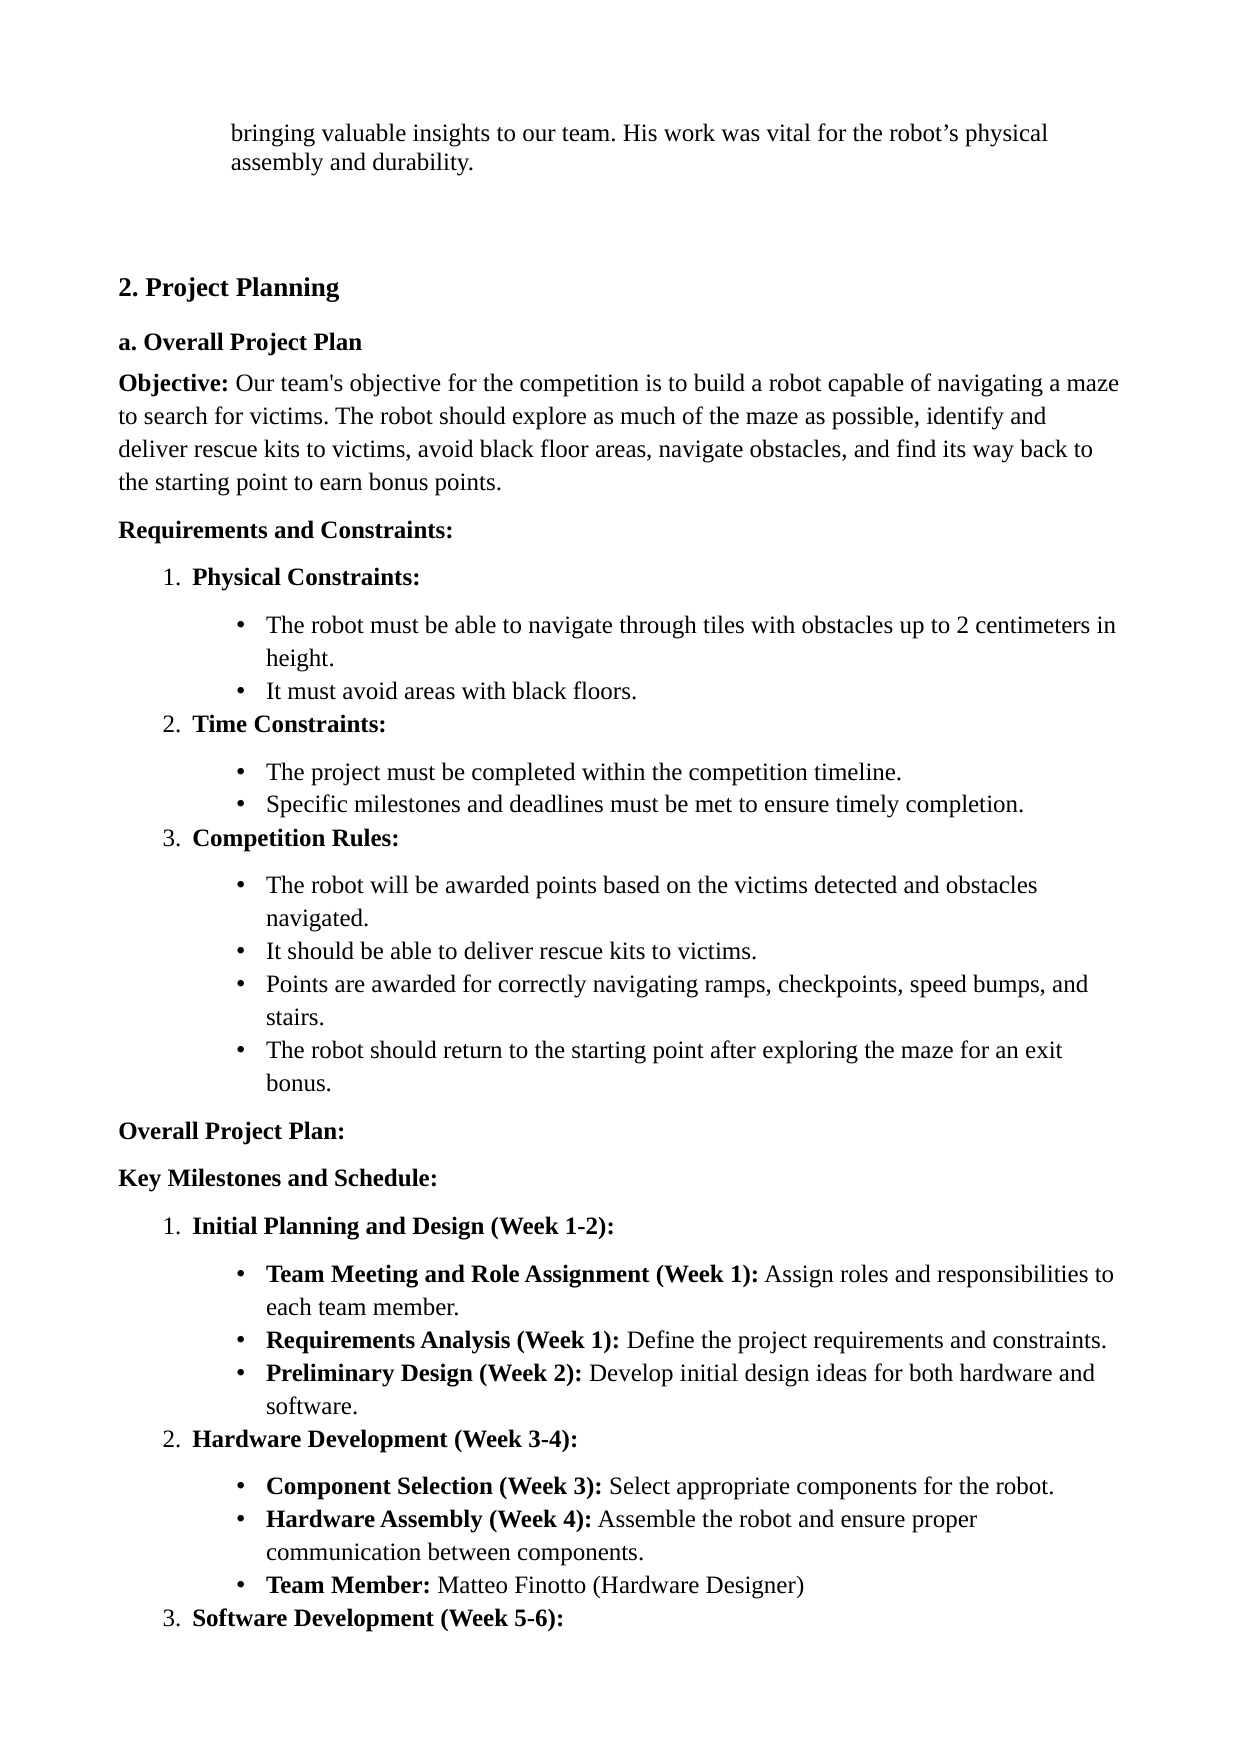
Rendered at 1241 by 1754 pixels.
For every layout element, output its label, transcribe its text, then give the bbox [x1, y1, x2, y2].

list bringing valuable insights to our team. His work was vital for the robot’s physical assembly and durability. [193, 118, 1122, 204]
list Points are awarded for correctly navigating ramps, checkpoints, speed bumps, and stairs. [236, 969, 1122, 1031]
list It must avoid areas with black floors. [236, 676, 1122, 705]
text Overall Project Plan: [118, 1116, 1122, 1145]
list Requirements Analysis (Week 1): Define the project requirements and constraints. [236, 1325, 1122, 1353]
list Specific milestones and deadlines must be met to ensure timely completion. [236, 789, 1122, 818]
text Requirements and Constraints: [118, 515, 1122, 543]
list Software Development (Week 5-6): [162, 1603, 1122, 1632]
list Competition Rules: [162, 823, 1122, 851]
subtitle 2. Project Planning [118, 271, 1122, 302]
list It should be able to deliver rescue kits to victims. [236, 936, 1122, 965]
list The robot should return to the starting point after exploring the maze for an exit bonus. [236, 1035, 1122, 1097]
list Initial Planning and Design (Week 1-2): [162, 1211, 1122, 1240]
text Objective: Our team's objective for the competition is to build a robot capable of navigating a maze to search for victims. The robot should explore as much of the maze as possible, identify and deliver rescue kits to victims, avoid black floor areas, navigate obstacles, and find its way back to the starting point to earn bonus points. [118, 368, 1122, 496]
list Time Constraints: [162, 709, 1122, 738]
list The robot will be awarded points based on the victims detected and obstacles navigated. [236, 870, 1122, 932]
list Hardware Development (Week 3-4): [162, 1424, 1122, 1453]
text Key Milestones and Schedule: [118, 1163, 1122, 1192]
list Hardware Assembly (Week 4): Assemble the robot and ensure proper communication between components. [236, 1504, 1122, 1566]
list Component Selection (Week 3): Select appropriate components for the robot. [236, 1471, 1122, 1500]
subtitle a. Overall Project Plan [118, 327, 1122, 356]
list Physical Constraints: [162, 562, 1122, 591]
list Team Meeting and Role Assignment (Week 1): Assign roles and responsibilities to each team member. [236, 1259, 1122, 1321]
list The project must be completed within the competition timeline. [236, 757, 1122, 785]
list The robot must be able to navigate through tiles with obstacles up to 2 centimeters in height. [236, 610, 1122, 672]
list Team Member: Matteo Finotto (Hardware Designer) [236, 1571, 1122, 1599]
list Preliminary Design (Week 2): Develop initial design ideas for both hardware and software. [236, 1358, 1122, 1419]
